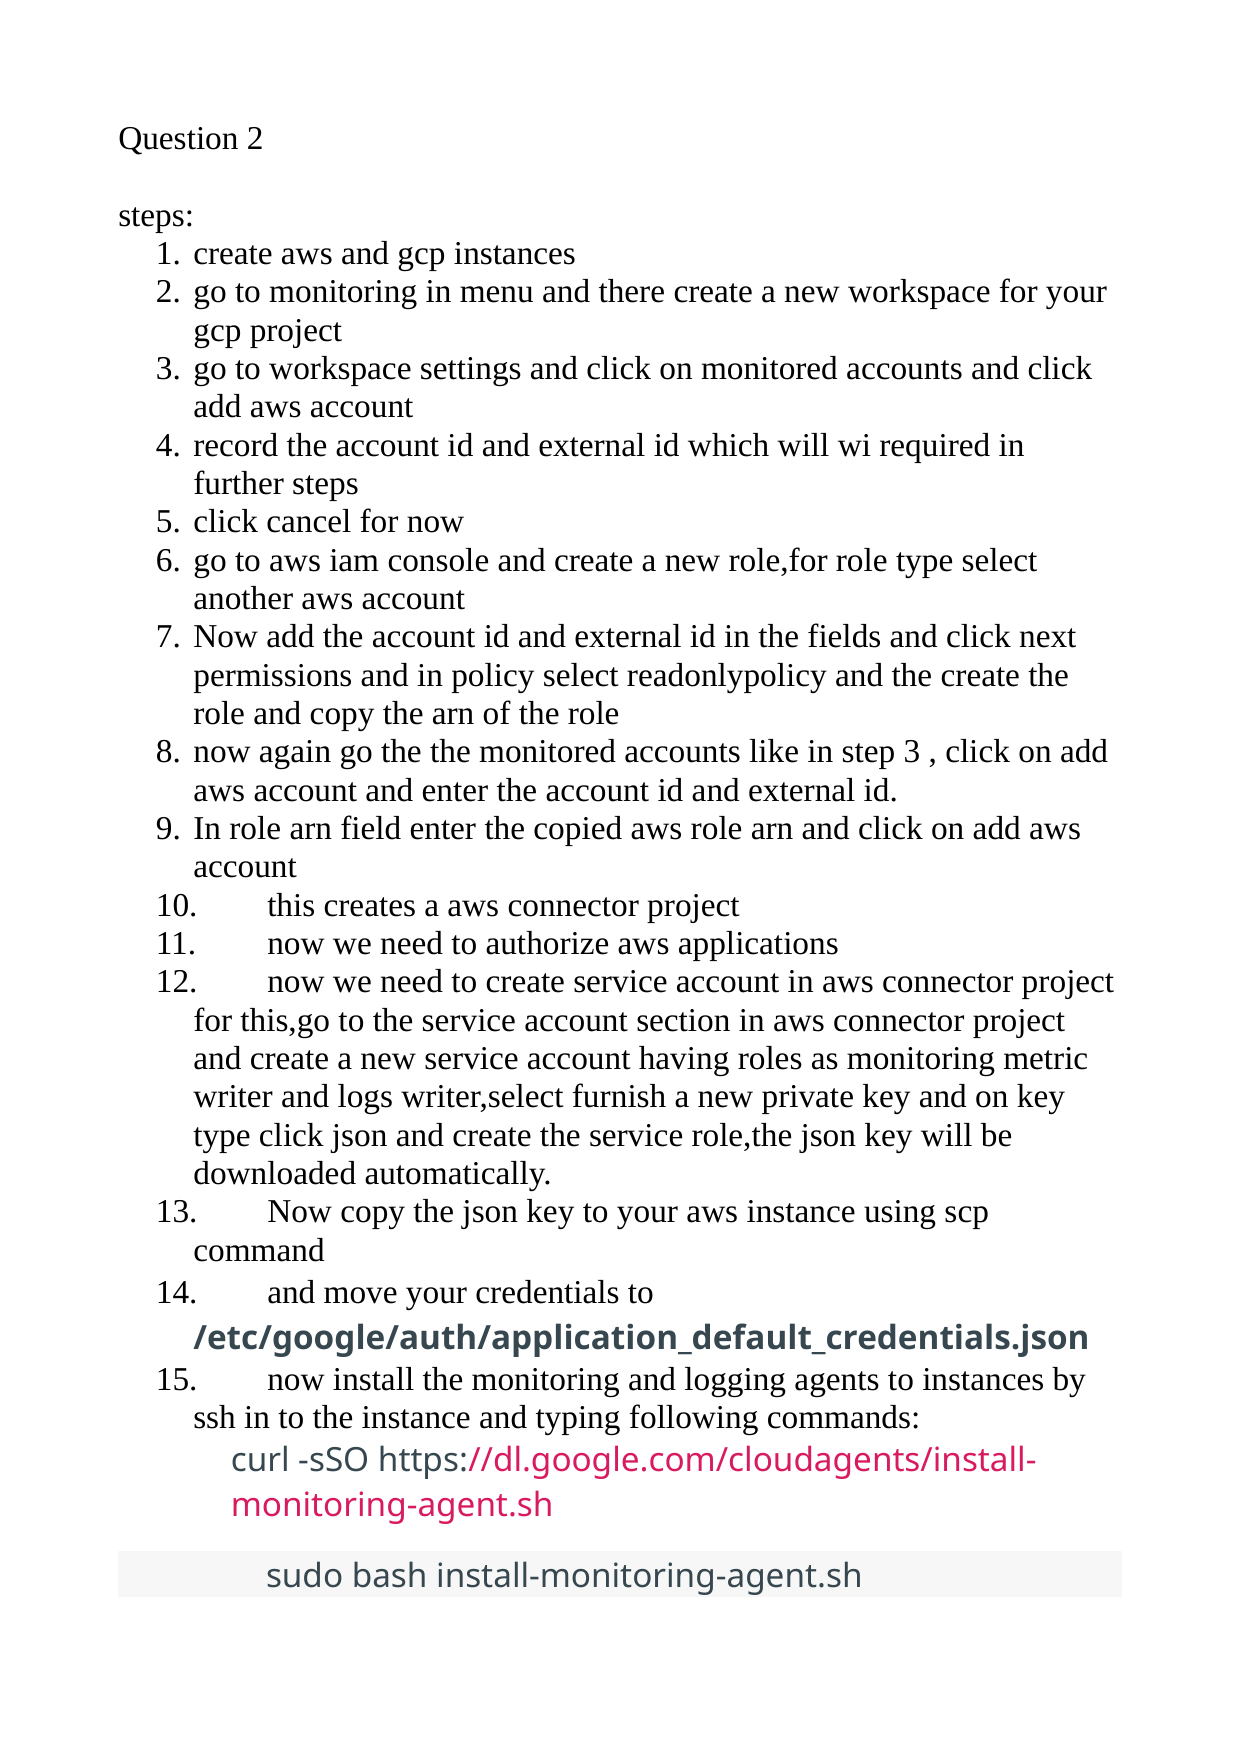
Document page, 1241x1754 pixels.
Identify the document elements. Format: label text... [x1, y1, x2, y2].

list click cancel for now [156, 501, 1122, 540]
list now we need to authorize aws applications [156, 923, 1122, 961]
text sudo bash install-monitoring-agent.sh [118, 1551, 1122, 1597]
list record the account id and external id which will wi required in further steps [156, 425, 1122, 501]
list Now add the account id and external id in the fields and click next permissions and in policy select readonlypolicy and the create the role and copy the arn of the role [156, 616, 1122, 731]
list this creates a aws connector project [156, 885, 1122, 923]
list go to monitoring in menu and there create a new workspace for your gcp project [156, 271, 1122, 348]
list create aws and gcp instances [156, 233, 1122, 271]
list In role arn field enter the copied aws role arn and click on add aws account [156, 808, 1122, 885]
list Now copy the json key to your aws instance using scp command [156, 1191, 1122, 1268]
list now we need to create service account in aws connector project for this,go to the service account section in aws connector project and create a new service account having roles as monitoring metric writer and logs writer,select furnish a new private key and on key type click json and create the service role,the json key will be downloaded automatically. [156, 961, 1122, 1191]
list go to workspace settings and click on monitored accounts and click add aws account [156, 348, 1122, 425]
text Question 2 [118, 118, 1122, 156]
list go to aws iam console and create a new role,for role type select another aws account [156, 540, 1122, 616]
text steps: [118, 195, 1122, 233]
list now again go the the monitored accounts like in step 3 , click on add aws account and enter the account id and external id. [156, 731, 1122, 808]
list now install the monitoring and logging agents to instances by ssh in to the instance and typing following commands: [156, 1359, 1122, 1436]
list curl -sSO https://dl.google.com/cloudagents/install-monitoring-agent.sh [193, 1436, 1122, 1526]
list and move your credentials to /etc/google/auth/application_default_credentials.json [156, 1268, 1122, 1359]
